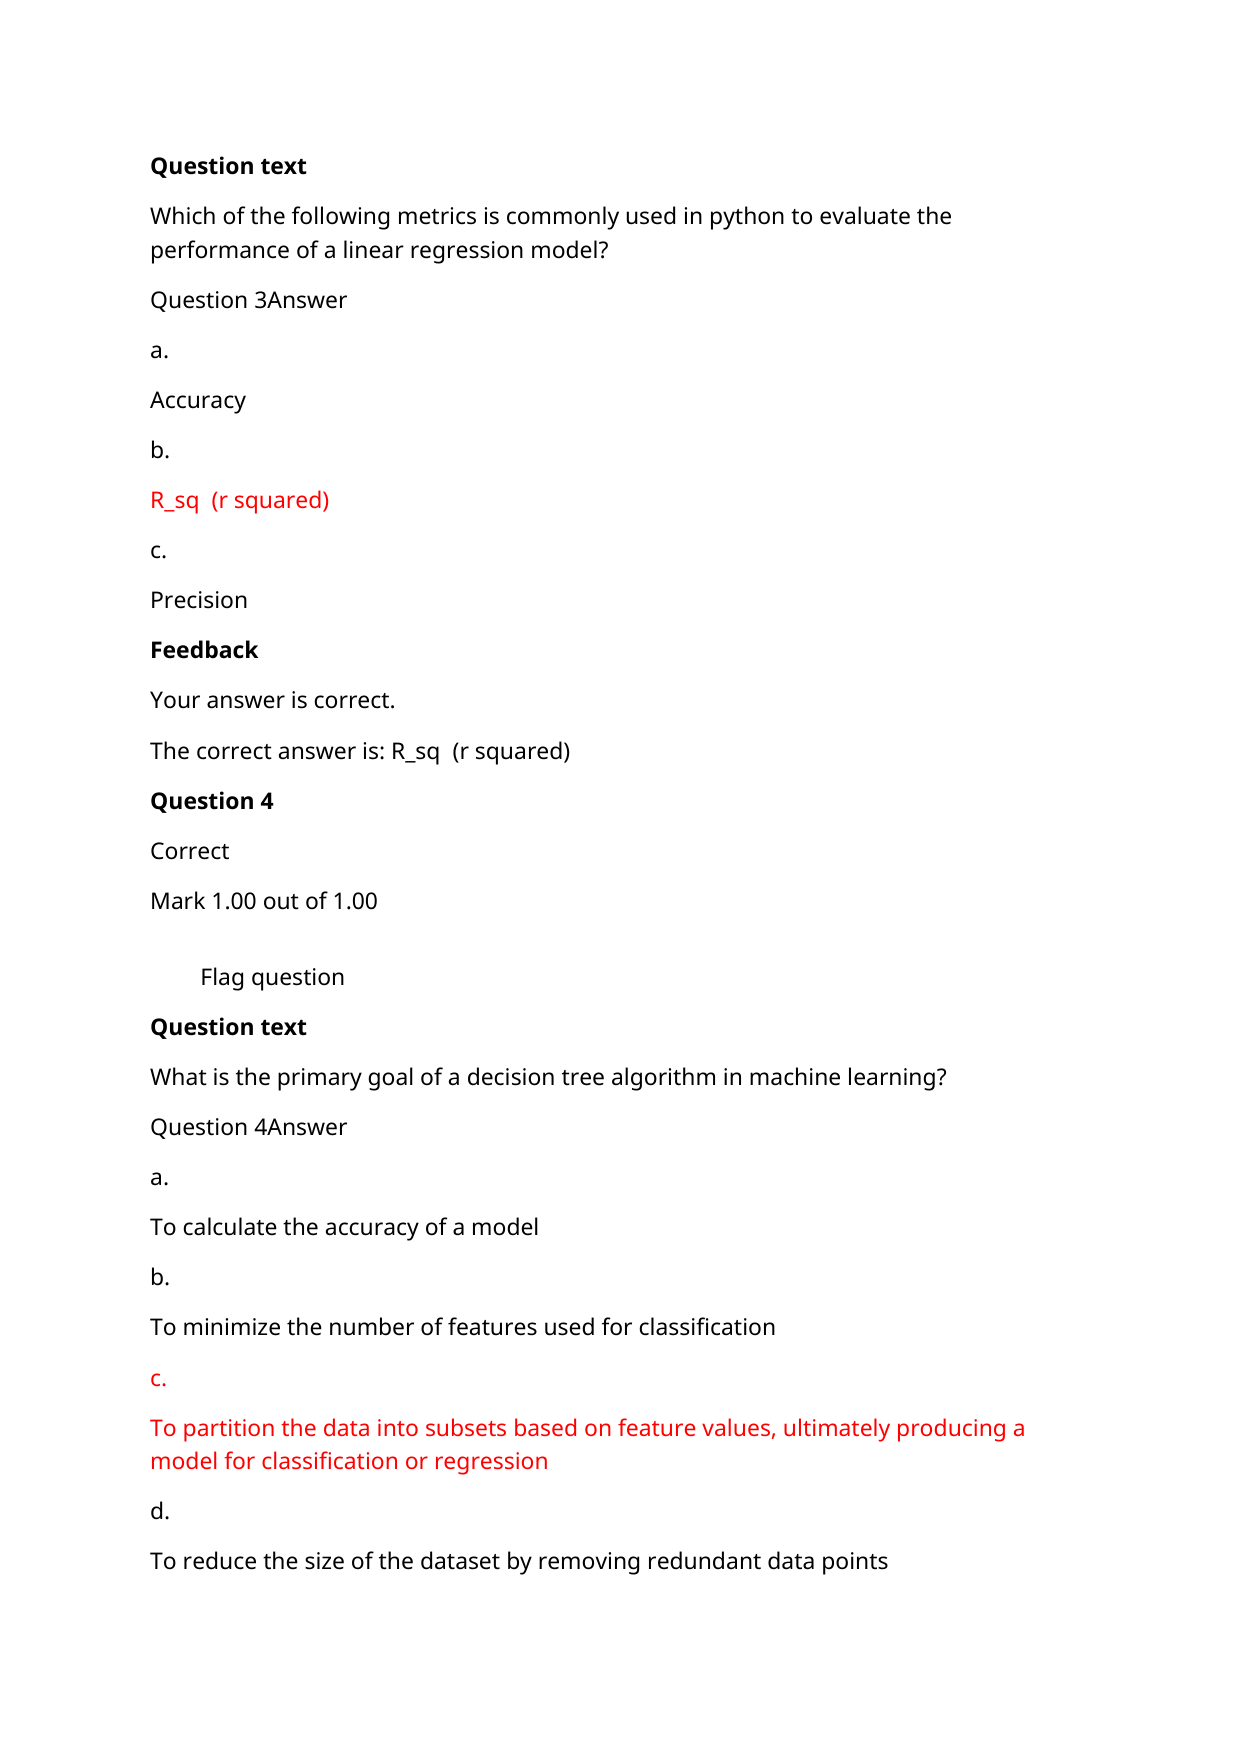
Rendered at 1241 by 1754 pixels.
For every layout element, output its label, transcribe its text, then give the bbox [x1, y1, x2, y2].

text Mark 1.00 out of 1.00 [150, 885, 1090, 916]
text To calculate the accuracy of a model [150, 1211, 1090, 1242]
text Flag question [150, 935, 1090, 992]
text Accuracy [150, 384, 1090, 415]
text Feedback [150, 634, 1090, 666]
text Question 4Answer [150, 1111, 1090, 1142]
text Question 4 [150, 785, 1090, 816]
text b. [150, 434, 1090, 465]
text R_sq (r squared) [150, 484, 1090, 515]
text c. [150, 1361, 1090, 1393]
text b. [150, 1261, 1090, 1292]
text The correct answer is: R_sq (r squared) [150, 734, 1090, 766]
text Correct [150, 835, 1090, 866]
text What is the primary goal of a decision tree algorithm in machine learning? [150, 1061, 1090, 1092]
text Which of the following metrics is commonly used in python to evaluate the performance of a linear regression model? [150, 200, 1090, 265]
text d. [150, 1495, 1090, 1526]
text Question text [150, 150, 1090, 181]
text a. [150, 1161, 1090, 1192]
text To reduce the size of the dataset by removing redundant data points [150, 1545, 1090, 1576]
text To partition the data into subsets based on feature values, ultimately producing a model for classification or regression [150, 1412, 1090, 1476]
text Question 3Answer [150, 284, 1090, 315]
text Your answer is correct. [150, 684, 1090, 716]
text To minimize the number of features used for classification [150, 1311, 1090, 1343]
text Question text [150, 1011, 1090, 1042]
text c. [150, 534, 1090, 565]
text a. [150, 334, 1090, 365]
text Precision [150, 584, 1090, 616]
